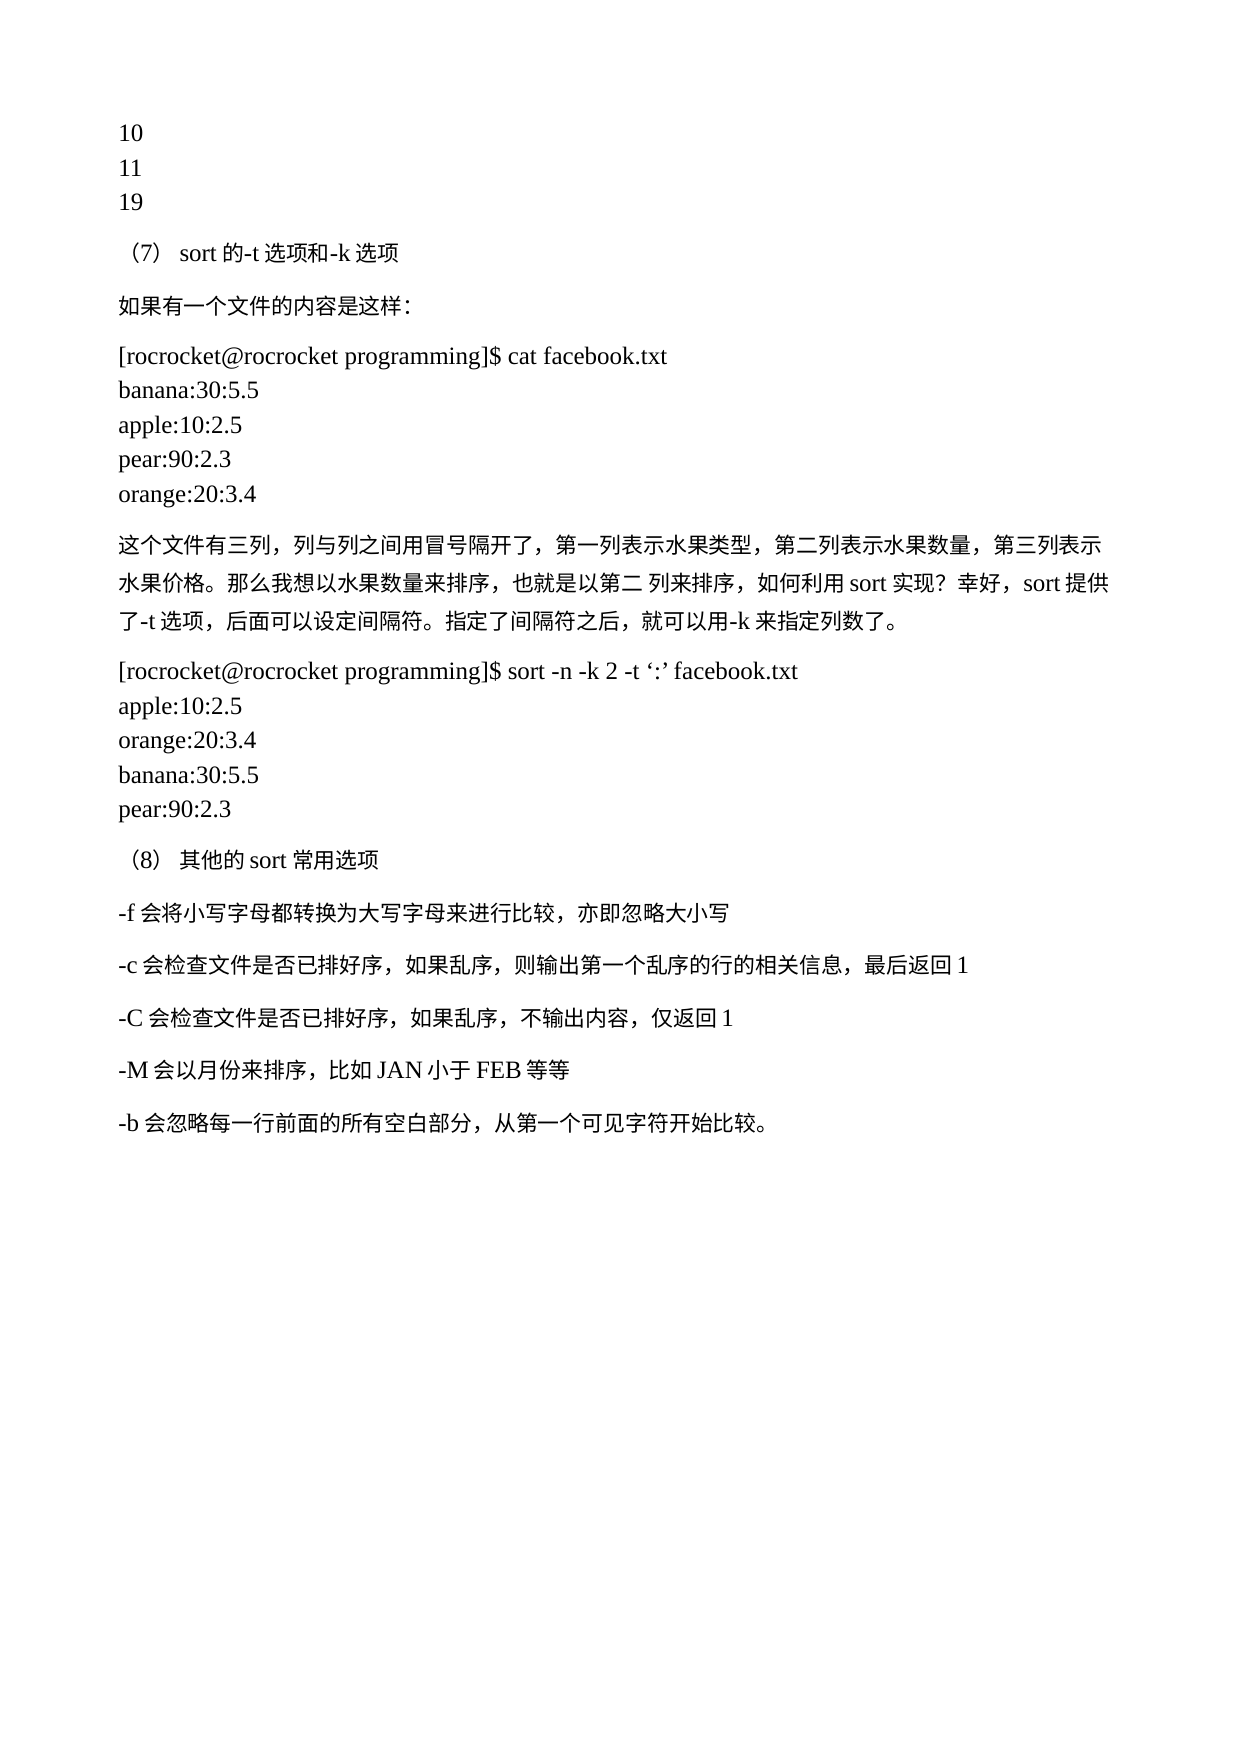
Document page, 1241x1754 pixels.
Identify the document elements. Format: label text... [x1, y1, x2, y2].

text [rocrocket@rocrocket programming]$ cat facebook.txt banana:30:5.5 apple:10:2.5 pear:90:2.3 orange:20:3.4 [118, 341, 1122, 508]
text -C会检查文件是否已排好序，如果乱序，不输出内容，仅返回1 [118, 1001, 1122, 1033]
text 10 11 19 [118, 118, 1122, 216]
text 这个文件有三列，列与列之间用冒号隔开了，第一列表示水果类型，第二列表示水果数量，第三列表示水果价格。那么我想以水果数量来排序，也就是以第二 列来排序，如何利用sort实现？幸好，sort提供了-t选项，后面可以设定间隔符。指定了间隔符之后，就可以用-k来指定列数了。 [118, 528, 1122, 636]
text -f会将小写字母都转换为大写字母来进行比较，亦即忽略大小写 [118, 896, 1122, 928]
text 如果有一个文件的内容是这样： [118, 289, 1122, 320]
text （7） sort的-t选项和-k选项 [118, 236, 1122, 268]
text -b会忽略每一行前面的所有空白部分，从第一个可见字符开始比较。 [118, 1106, 1122, 1138]
text [rocrocket@rocrocket programming]$ sort -n -k 2 -t ‘:’ facebook.txt apple:10:2.5 orange:20:3.4 banana:30:5.5 pear:90:2.3 [118, 656, 1122, 823]
text （8） 其他的sort常用选项 [118, 843, 1122, 875]
text -M会以月份来排序，比如JAN小于FEB等等 [118, 1053, 1122, 1085]
text -c会检查文件是否已排好序，如果乱序，则输出第一个乱序的行的相关信息，最后返回1 [118, 948, 1122, 980]
